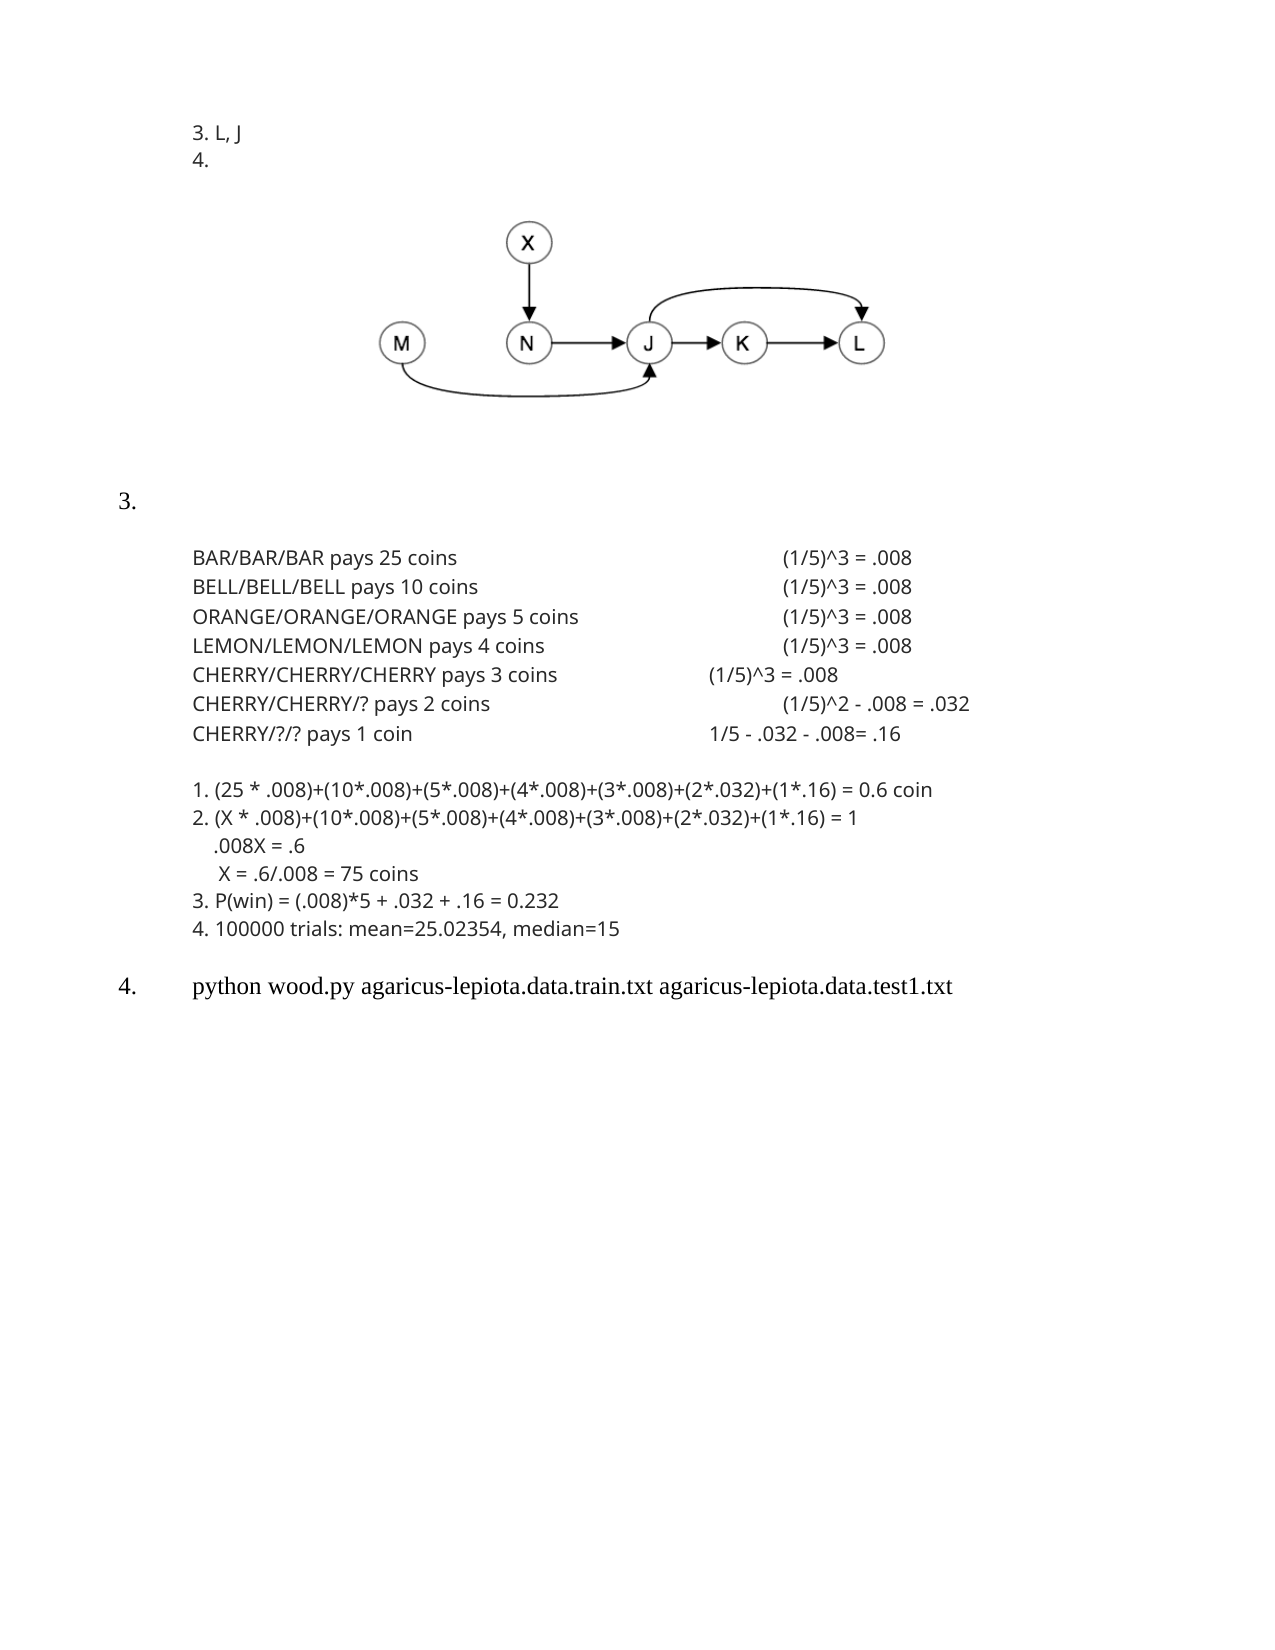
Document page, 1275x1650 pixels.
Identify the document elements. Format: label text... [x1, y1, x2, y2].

text X = .6/.008 = 75 coins [118, 859, 1157, 887]
text 2. (X * .008)+(10*.008)+(5*.008)+(4*.008)+(3*.008)+(2*.032)+(1*.16) = 1 [118, 804, 1157, 831]
text 4. python wood.py agaricus-lepiota.data.train.txt agaricus-lepiota.data.test1.txt [118, 971, 1157, 1000]
text 4. [118, 146, 1157, 174]
text .008X = .6 [118, 831, 1157, 859]
text 1. (25 * .008)+(10*.008)+(5*.008)+(4*.008)+(3*.008)+(2*.032)+(1*.16) = 0.6 coin [118, 776, 1157, 804]
text 4. 100000 trials: mean=25.02354, median=15 [118, 915, 1157, 943]
text 3. P(win) = (.008)*5 + .032 + .16 = 0.232 [118, 887, 1157, 915]
text BAR/BAR/BAR pays 25 coins (1/5)^3 = .008 BELL/BELL/BELL pays 10 coins (1/5)^3 = .008 ORANGE/ORANGE/ORANGE pays 5 coins (1/5)^3 = .008 LEMON/LEMON/LEMON pays 4 coins (1/5)^3 = .008 CHERRY/CHERRY/CHERRY pays 3 coins (1/5)^3 = .008 CHERRY/CHERRY/? pays 2 coins (1/5)^2 - .008 = .032 CHERRY/?/? pays 1 coin 1/5 - .032 - .008= .16 [118, 544, 1157, 747]
text 3. L, J [118, 118, 1157, 146]
text 3. [118, 486, 1157, 515]
picture [364, 195, 911, 429]
